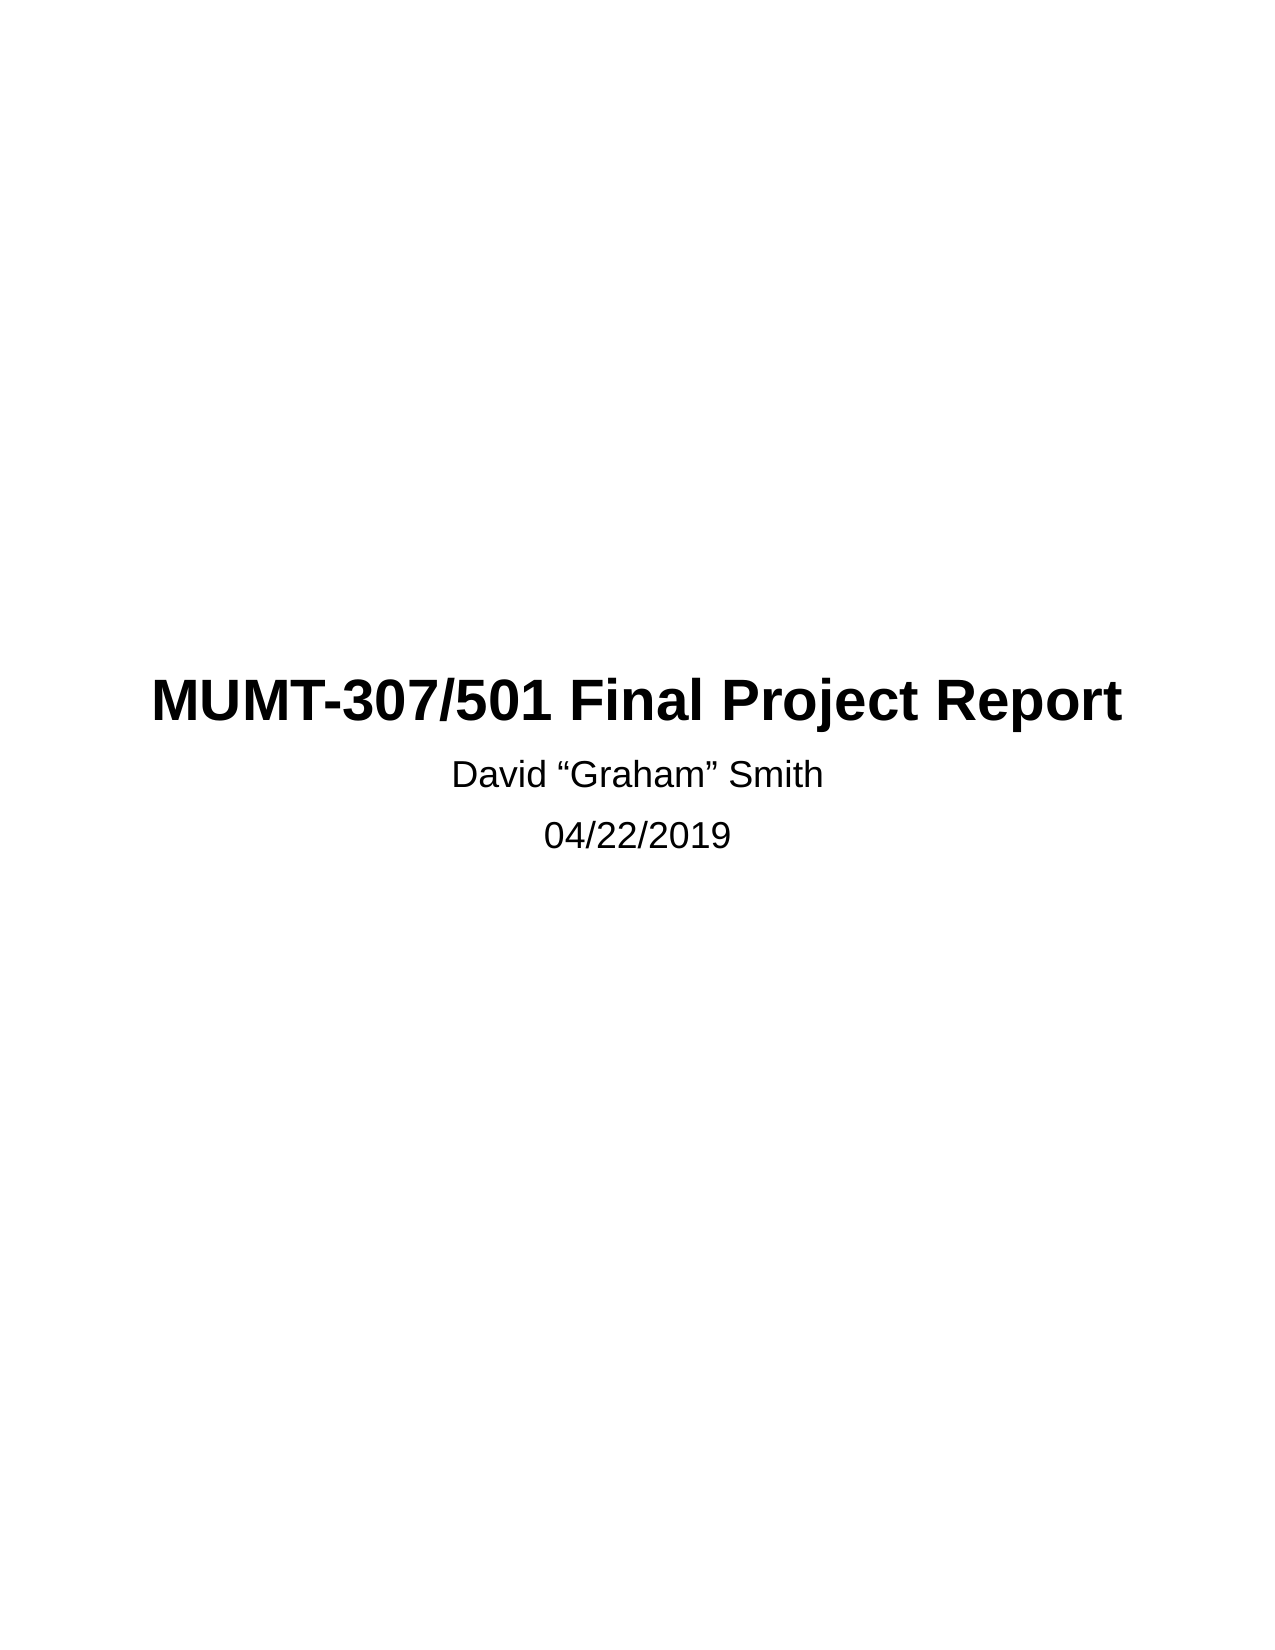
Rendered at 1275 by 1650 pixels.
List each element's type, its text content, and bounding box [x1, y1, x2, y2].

subtitle 04/22/2019 [118, 814, 1157, 857]
subtitle David “Graham” Smith [118, 752, 1157, 795]
title MUMT-307/501 Final Project Report [118, 666, 1157, 733]
